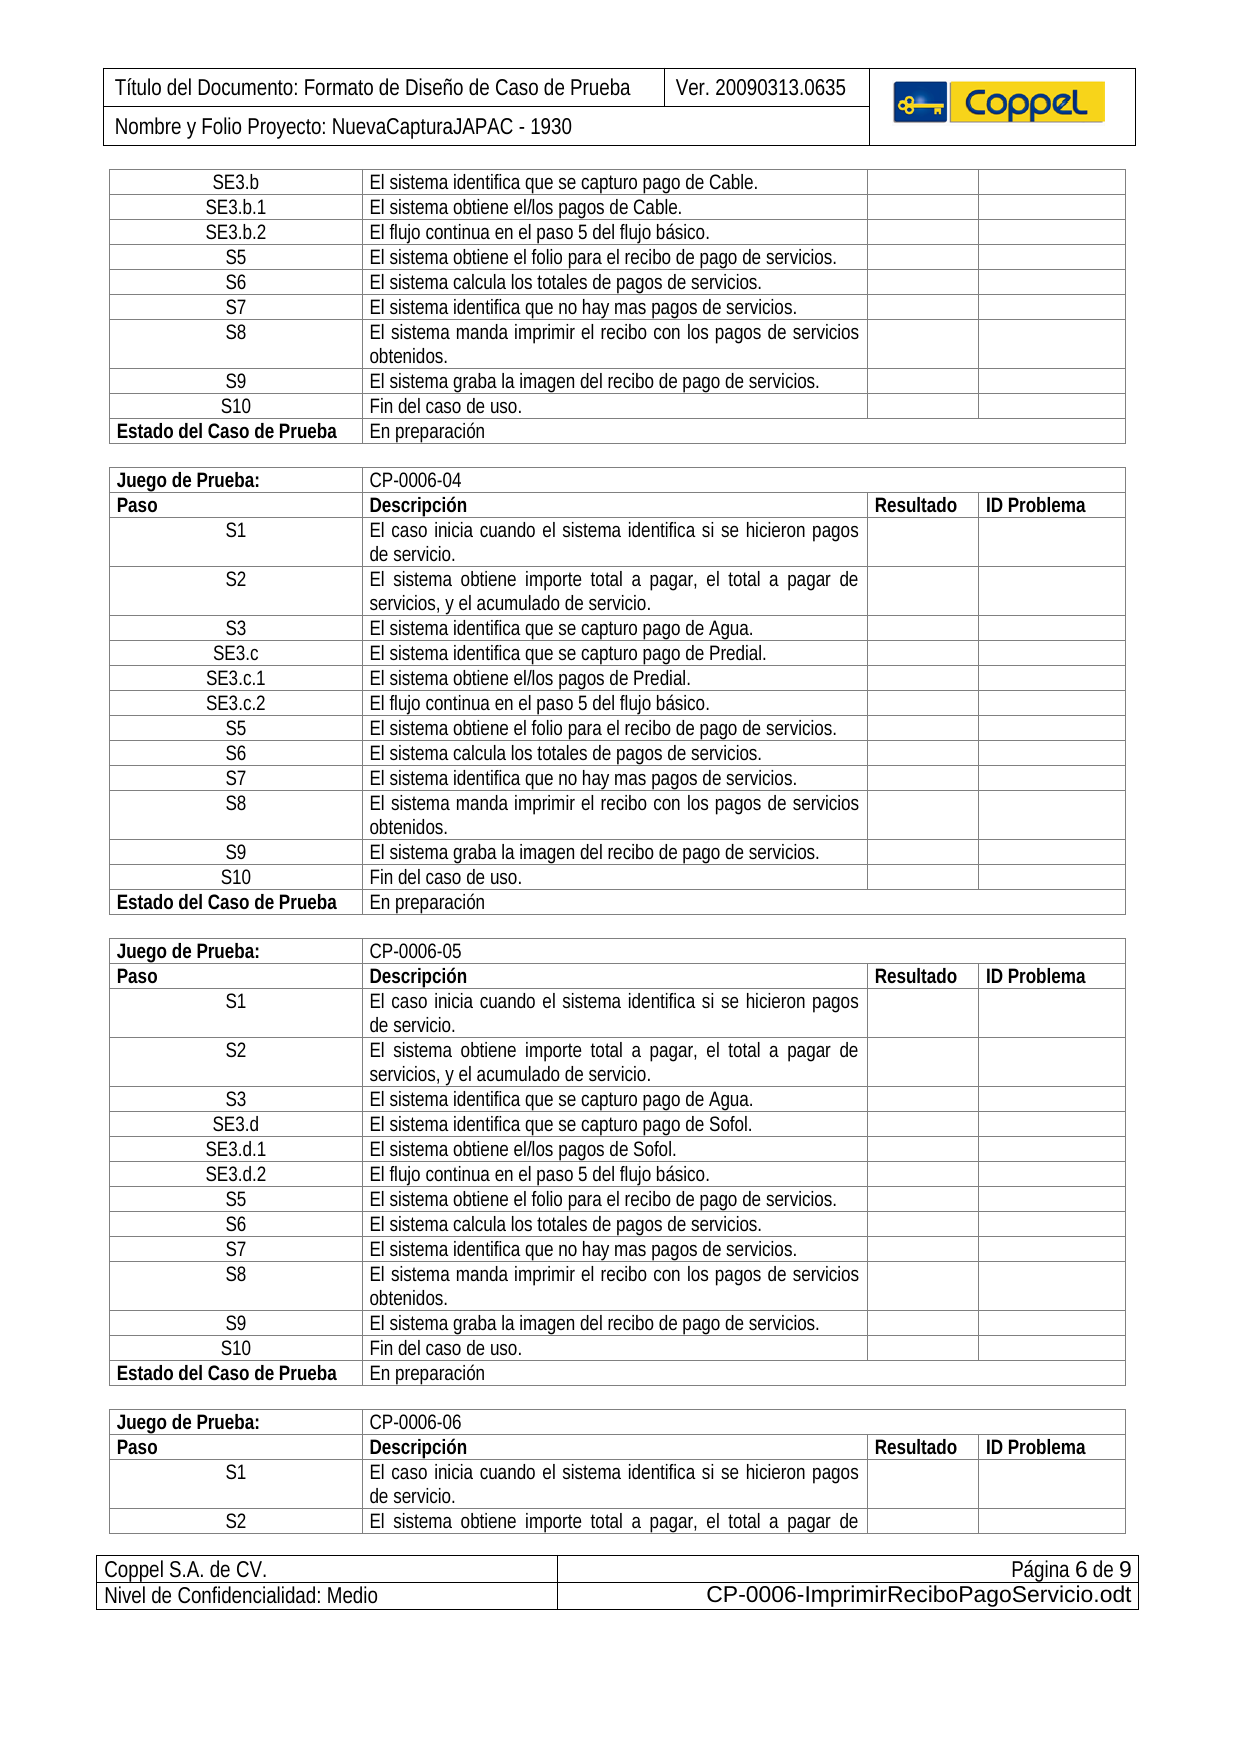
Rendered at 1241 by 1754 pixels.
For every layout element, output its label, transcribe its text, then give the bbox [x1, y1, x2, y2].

table_cell [979, 195, 1125, 219]
table_cell [868, 989, 978, 1037]
table_cell SE3.d.2 [110, 1162, 362, 1186]
table_cell Fin del caso de uso. [363, 865, 867, 889]
table_cell ID Problema [979, 1435, 1125, 1459]
table_cell [868, 170, 978, 194]
table_cell El sistema identifica que se capturo pago de Cable. [363, 170, 867, 194]
table_cell Estado del Caso de Prueba [110, 1361, 362, 1385]
table_cell En preparación [363, 890, 1125, 914]
table_cell [868, 691, 978, 715]
table_cell S1 [110, 989, 362, 1037]
table_cell S7 [110, 766, 362, 790]
table_cell Descripción [363, 493, 867, 517]
table_cell [868, 518, 978, 566]
table_cell S6 [110, 270, 362, 294]
table_cell [868, 1237, 978, 1261]
table_cell El sistema manda imprimir el recibo con los pagos de servicios obtenidos. [363, 1262, 867, 1310]
table_header CP-0006-05 [363, 939, 1125, 963]
table_cell [868, 369, 978, 393]
table_cell [979, 691, 1125, 715]
table_cell Resultado [868, 493, 978, 517]
table_cell [979, 1212, 1125, 1236]
table_cell [868, 840, 978, 864]
table_cell Resultado [868, 964, 978, 988]
table_cell Paso [110, 1435, 362, 1459]
table_cell [868, 1087, 978, 1111]
table_cell SE3.d.1 [110, 1137, 362, 1161]
table_cell S2 [110, 1038, 362, 1086]
table_cell SE3.b.2 [110, 220, 362, 244]
table_cell [868, 1460, 978, 1508]
table_cell [979, 320, 1125, 368]
table_header Juego de Prueba: [110, 939, 362, 963]
table_cell S3 [110, 616, 362, 640]
table_cell El sistema graba la imagen del recibo de pago de servicios. [363, 369, 867, 393]
table_cell [868, 270, 978, 294]
table_cell [979, 1237, 1125, 1261]
table_cell [979, 1187, 1125, 1211]
table_cell [979, 270, 1125, 294]
table_cell SE3.b.1 [110, 195, 362, 219]
table_cell [979, 1311, 1125, 1335]
table_cell [868, 1137, 978, 1161]
table_cell [979, 1460, 1125, 1508]
table_cell [979, 295, 1125, 319]
table_cell El sistema graba la imagen del recibo de pago de servicios. [363, 1311, 867, 1335]
table_cell [979, 716, 1125, 740]
table_cell [979, 245, 1125, 269]
table_cell SE3.d [110, 1112, 362, 1136]
table_cell El flujo continua en el paso 5 del flujo básico. [363, 691, 867, 715]
table_cell [979, 394, 1125, 418]
table_cell El sistema obtiene el/los pagos de Predial. [363, 666, 867, 690]
table_cell [979, 1336, 1125, 1360]
table_cell S6 [110, 1212, 362, 1236]
table_cell El sistema manda imprimir el recibo con los pagos de servicios obtenidos. [363, 320, 867, 368]
table_cell [868, 195, 978, 219]
table_cell El sistema calcula los totales de pagos de servicios. [363, 741, 867, 765]
table_cell Descripción [363, 964, 867, 988]
table_cell S8 [110, 791, 362, 839]
table_cell [868, 1187, 978, 1211]
table_cell S2 [110, 567, 362, 615]
table_cell [979, 741, 1125, 765]
table_cell [868, 1262, 978, 1310]
table_cell El sistema obtiene importe total a pagar, el total a pagar de servicios, y el acumulado de servicio. [363, 567, 867, 615]
table_cell [979, 666, 1125, 690]
table_cell S6 [110, 741, 362, 765]
table_cell El flujo continua en el paso 5 del flujo básico. [363, 220, 867, 244]
table_cell [868, 1212, 978, 1236]
table_cell [868, 1162, 978, 1186]
table_cell El sistema calcula los totales de pagos de servicios. [363, 1212, 867, 1236]
table_cell Estado del Caso de Prueba [110, 419, 362, 443]
table_cell [979, 220, 1125, 244]
table_cell Paso [110, 493, 362, 517]
table_cell Descripción [363, 1435, 867, 1459]
table_cell El sistema obtiene el/los pagos de Cable. [363, 195, 867, 219]
table_cell [979, 1137, 1125, 1161]
table_header CP-0006-04 [363, 468, 1125, 492]
table_cell [979, 1087, 1125, 1111]
table_cell El sistema identifica que no hay mas pagos de servicios. [363, 1237, 867, 1261]
table_cell En preparación [363, 1361, 1125, 1385]
table_cell [979, 1509, 1125, 1533]
table_cell Estado del Caso de Prueba [110, 890, 362, 914]
table_cell [868, 320, 978, 368]
table_cell [868, 741, 978, 765]
table_cell S9 [110, 1311, 362, 1335]
table_cell El sistema obtiene el folio para el recibo de pago de servicios. [363, 716, 867, 740]
table_cell [868, 245, 978, 269]
table_cell [868, 641, 978, 665]
table_cell El caso inicia cuando el sistema identifica si se hicieron pagos de servicio. [363, 1460, 867, 1508]
table_cell El sistema obtiene el folio para el recibo de pago de servicios. [363, 1187, 867, 1211]
table_cell S1 [110, 518, 362, 566]
table_header Juego de Prueba: [110, 1410, 362, 1434]
table_cell S8 [110, 1262, 362, 1310]
table_cell En preparación [363, 419, 1125, 443]
table_cell S5 [110, 716, 362, 740]
table_cell El sistema obtiene el folio para el recibo de pago de servicios. [363, 245, 867, 269]
table_cell S5 [110, 1187, 362, 1211]
table_cell S10 [110, 865, 362, 889]
table_cell S7 [110, 1237, 362, 1261]
table_cell [868, 1038, 978, 1086]
table_cell [979, 766, 1125, 790]
table_cell El sistema identifica que se capturo pago de Agua. [363, 616, 867, 640]
table_cell S2 [110, 1509, 362, 1533]
table_cell [868, 220, 978, 244]
table_cell El sistema calcula los totales de pagos de servicios. [363, 270, 867, 294]
table_cell [868, 1311, 978, 1335]
table_cell El sistema graba la imagen del recibo de pago de servicios. [363, 840, 867, 864]
table_cell El sistema identifica que no hay mas pagos de servicios. [363, 295, 867, 319]
table_cell El sistema identifica que se capturo pago de Sofol. [363, 1112, 867, 1136]
table_cell El sistema obtiene importe total a pagar, el total a pagar de [363, 1509, 867, 1533]
table_cell [868, 295, 978, 319]
table_cell ID Problema [979, 493, 1125, 517]
table_cell El sistema obtiene importe total a pagar, el total a pagar de servicios, y el acumulado de servicio. [363, 1038, 867, 1086]
table_cell El sistema identifica que se capturo pago de Predial. [363, 641, 867, 665]
table_cell [868, 1509, 978, 1533]
table_cell [868, 394, 978, 418]
table_cell [868, 1112, 978, 1136]
table_cell [979, 1038, 1125, 1086]
table_cell SE3.c [110, 641, 362, 665]
table_cell El caso inicia cuando el sistema identifica si se hicieron pagos de servicio. [363, 989, 867, 1037]
table_cell S3 [110, 1087, 362, 1111]
table_cell S10 [110, 394, 362, 418]
table_cell [979, 518, 1125, 566]
table_header Juego de Prueba: [110, 468, 362, 492]
table_cell El caso inicia cuando el sistema identifica si se hicieron pagos de servicio. [363, 518, 867, 566]
table_cell Paso [110, 964, 362, 988]
table_cell S9 [110, 840, 362, 864]
table_cell Resultado [868, 1435, 978, 1459]
table_cell [868, 616, 978, 640]
table_cell [979, 641, 1125, 665]
table_cell SE3.c.2 [110, 691, 362, 715]
table_cell S1 [110, 1460, 362, 1508]
table_cell El sistema identifica que no hay mas pagos de servicios. [363, 766, 867, 790]
table_cell [868, 766, 978, 790]
table_cell [868, 567, 978, 615]
table_cell [979, 989, 1125, 1037]
table_cell [979, 791, 1125, 839]
table_cell El sistema identifica que se capturo pago de Agua. [363, 1087, 867, 1111]
table_cell El sistema obtiene el/los pagos de Sofol. [363, 1137, 867, 1161]
table_cell El flujo continua en el paso 5 del flujo básico. [363, 1162, 867, 1186]
table_header CP-0006-06 [363, 1410, 1125, 1434]
table_cell ID Problema [979, 964, 1125, 988]
table_cell [868, 865, 978, 889]
table_cell [868, 791, 978, 839]
table_cell [979, 865, 1125, 889]
table_cell [979, 1112, 1125, 1136]
table_cell [868, 666, 978, 690]
table_cell Fin del caso de uso. [363, 394, 867, 418]
table_cell El sistema manda imprimir el recibo con los pagos de servicios obtenidos. [363, 791, 867, 839]
table_cell Fin del caso de uso. [363, 1336, 867, 1360]
table_cell S10 [110, 1336, 362, 1360]
table_cell S9 [110, 369, 362, 393]
table_cell S7 [110, 295, 362, 319]
table_cell [868, 716, 978, 740]
table_cell S8 [110, 320, 362, 368]
table_cell [979, 1262, 1125, 1310]
table_cell [979, 170, 1125, 194]
table_cell [979, 1162, 1125, 1186]
table_cell S5 [110, 245, 362, 269]
table_cell [979, 567, 1125, 615]
table_cell SE3.b [110, 170, 362, 194]
table_cell [868, 1336, 978, 1360]
table_cell [979, 616, 1125, 640]
table_cell [979, 369, 1125, 393]
table_cell SE3.c.1 [110, 666, 362, 690]
table_cell [979, 840, 1125, 864]
